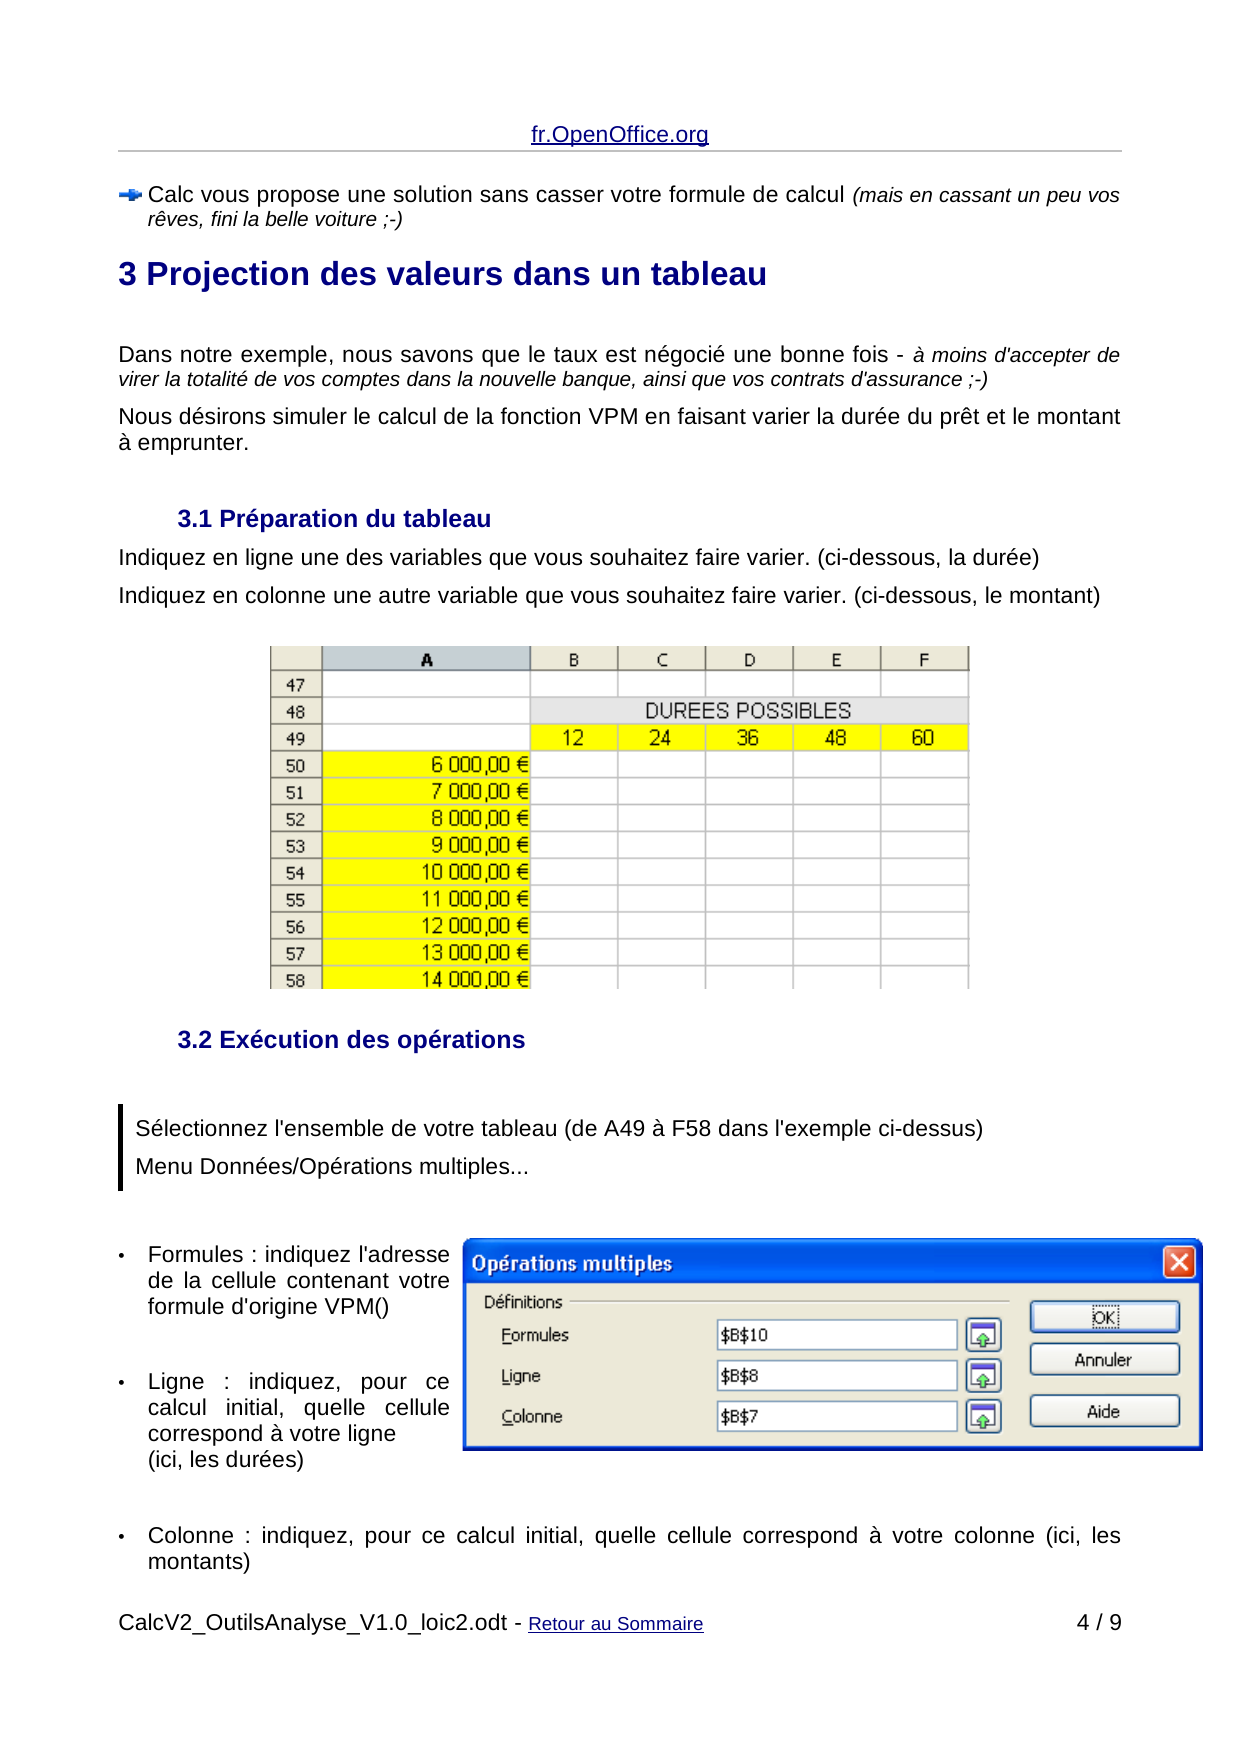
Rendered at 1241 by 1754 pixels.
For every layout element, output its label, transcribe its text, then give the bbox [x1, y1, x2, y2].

text Dans notre exemple, nous savons que le taux est négocié une bonne fois - à moins d'accepter de virer la totalité de vos comptes dans la nouvelle banque, ainsi que vos contrats d'assurance ;-) [118, 342, 1122, 391]
text Nous désirons simuler le calcul de la fonction VPM en faisant varier la durée du prêt et le montant à emprunter. [118, 403, 1122, 455]
subtitle Exécution des opérations [177, 1026, 1122, 1054]
subtitle Préparation du tableau [177, 505, 1122, 533]
text Indiquez en colonne une autre variable que vous souhaitez faire varier. (ci-dessous, le montant) [118, 582, 1122, 608]
picture [119, 189, 142, 201]
text Indiquez en ligne une des variables que vous souhaitez faire varier. (ci-dessous, la durée) [118, 545, 1122, 571]
list Formules : indiquez l'adresse de la cellule contenant votre formule d'origine VPM() [118, 1241, 462, 1319]
text Sélectionnez l'ensemble de votre tableau (de A49 à F58 dans l'exemple ci-dessus) [123, 1104, 1122, 1142]
list Colonne : indiquez, pour ce calcul initial, quelle cellule correspond à votre colonne (ici, les montants) [118, 1522, 1122, 1574]
picture [462, 1238, 1203, 1451]
list Calc vous propose une solution sans casser votre formule de calcul (mais en cassant un peu vos rêves, fini la belle voiture ;-) [118, 182, 1122, 231]
subtitle Projection des valeurs dans un tableau [118, 255, 1122, 292]
list Ligne : indiquez, pour ce calcul initial, quelle cellule correspond à votre ligne (ici, les durées) [118, 1369, 1122, 1473]
text Menu Données/Opérations multiples... [123, 1142, 1122, 1191]
